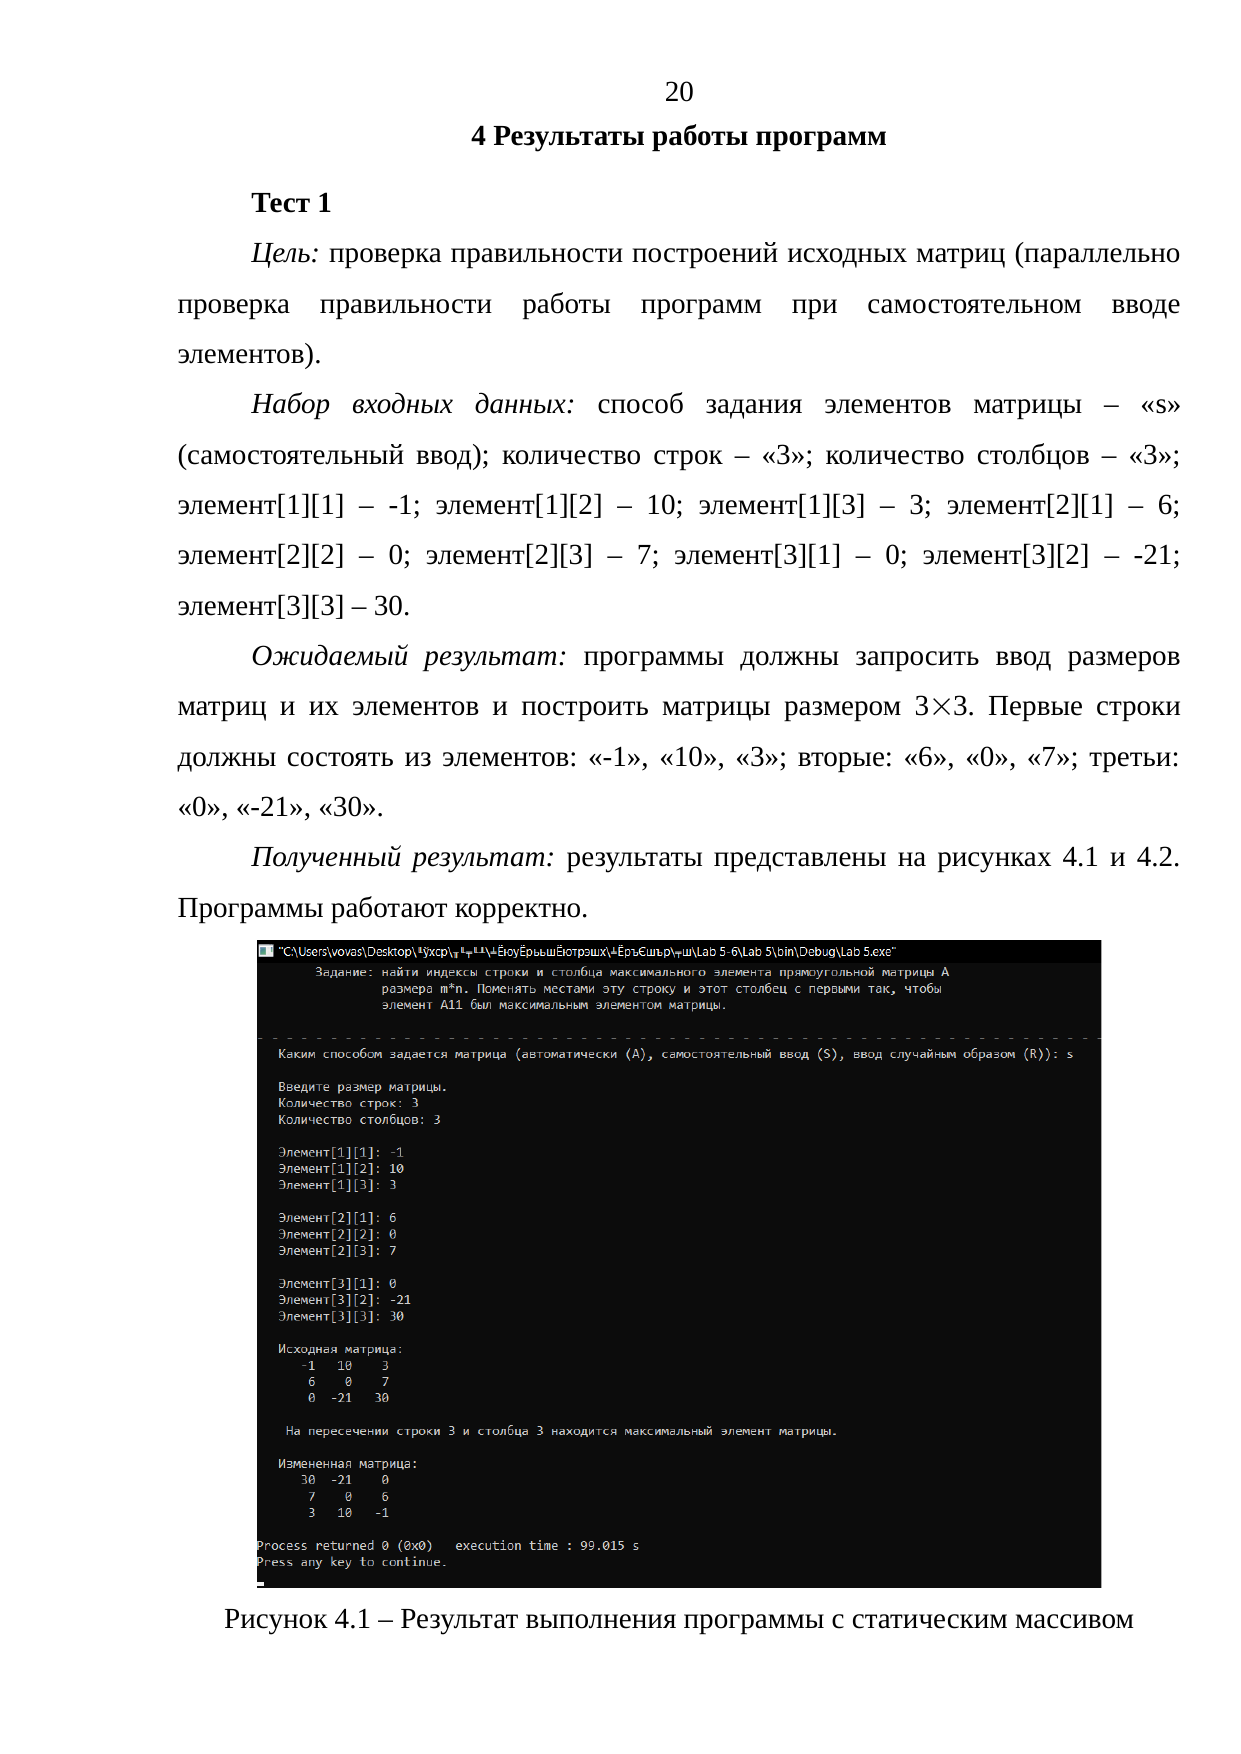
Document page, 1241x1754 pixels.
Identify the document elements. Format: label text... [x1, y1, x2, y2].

text Ожидаемый результат: программы должны запросить ввод размеров матриц и их элементов и построить матрицы размером 33. Первые строки должны состоять из элементов: «-1», «10», «3»; вторые: «6», «0», «7»; третьи: «0», «-21», «30». [177, 638, 1181, 823]
text Полученный результат: результаты представлены на рисунках 4.1 и 4.2. Программы работают корректно. [177, 839, 1181, 923]
text Набор входных данных: способ задания элементов матрицы – «s» (самостоятельный ввод); количество строк – «3»; количество столбцов – «3»; элемент[1][1] – -1; элемент[1][2] – 10; элемент[1][3] – 3; элемент[2][1] – 6; элемент[2][2] – 0; элемент[2][3] – 7; элемент[3][1] – 0; элемент[3][2] – -21; элемент[3][3] – 30. [177, 386, 1181, 621]
subtitle 4 Результаты работы программ [177, 118, 1181, 152]
text Тест 1 [177, 185, 1181, 219]
text Рисунок 4.1 – Результат выполнения программы с статическим массивом [177, 1601, 1181, 1635]
text Цель: проверка правильности построений исходных матриц (параллельно проверка правильности работы программ при самостоятельном вводе элементов). [177, 236, 1181, 370]
